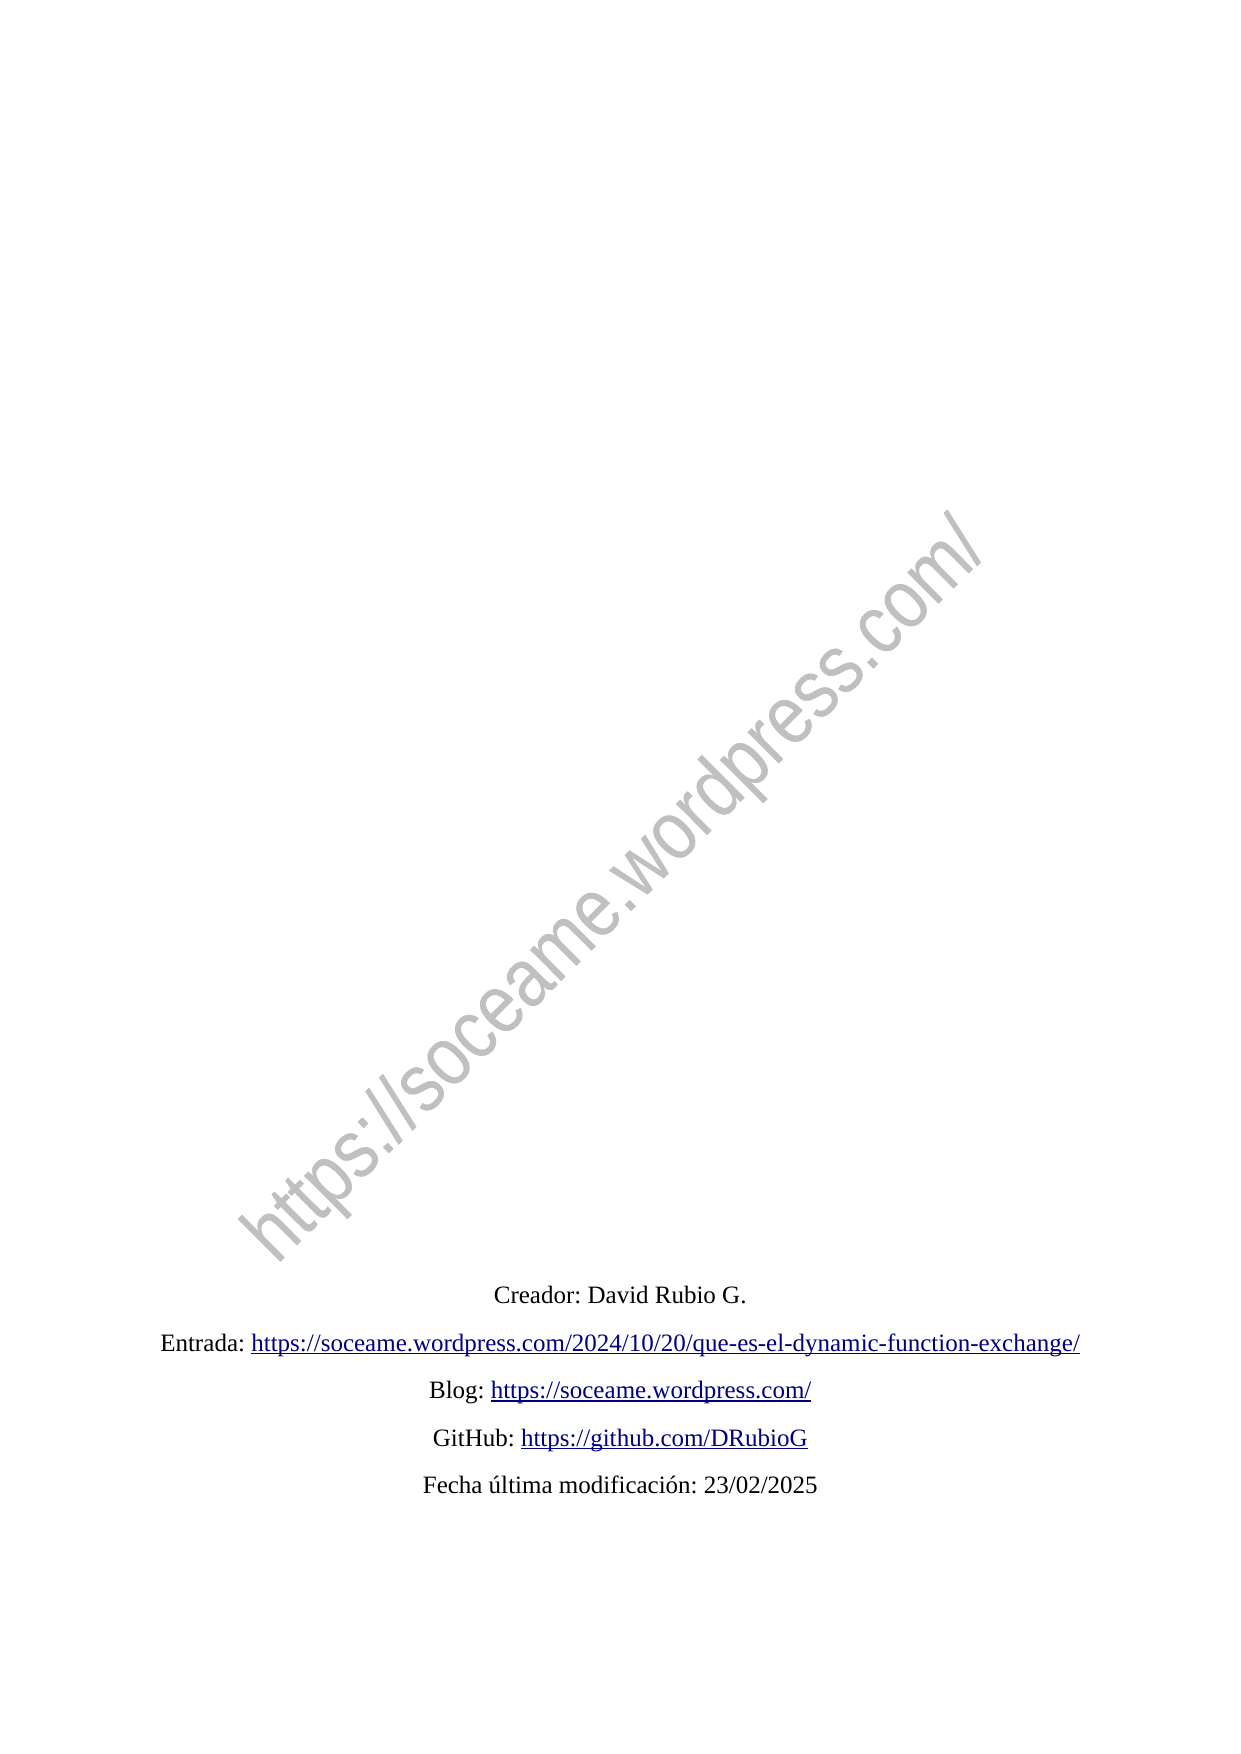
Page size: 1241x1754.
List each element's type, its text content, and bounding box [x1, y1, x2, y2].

text Creador: David Rubio G. [118, 1280, 1122, 1309]
text Entrada: https://soceame.wordpress.com/2024/10/20/que-es-el-dynamic-function-exchange/ [118, 1328, 1122, 1357]
text GitHub: https://github.com/DRubioG [118, 1423, 1122, 1452]
text Blog: https://soceame.wordpress.com/ [118, 1375, 1122, 1404]
text Fecha última modificación: 23/02/2025 [118, 1471, 1122, 1499]
